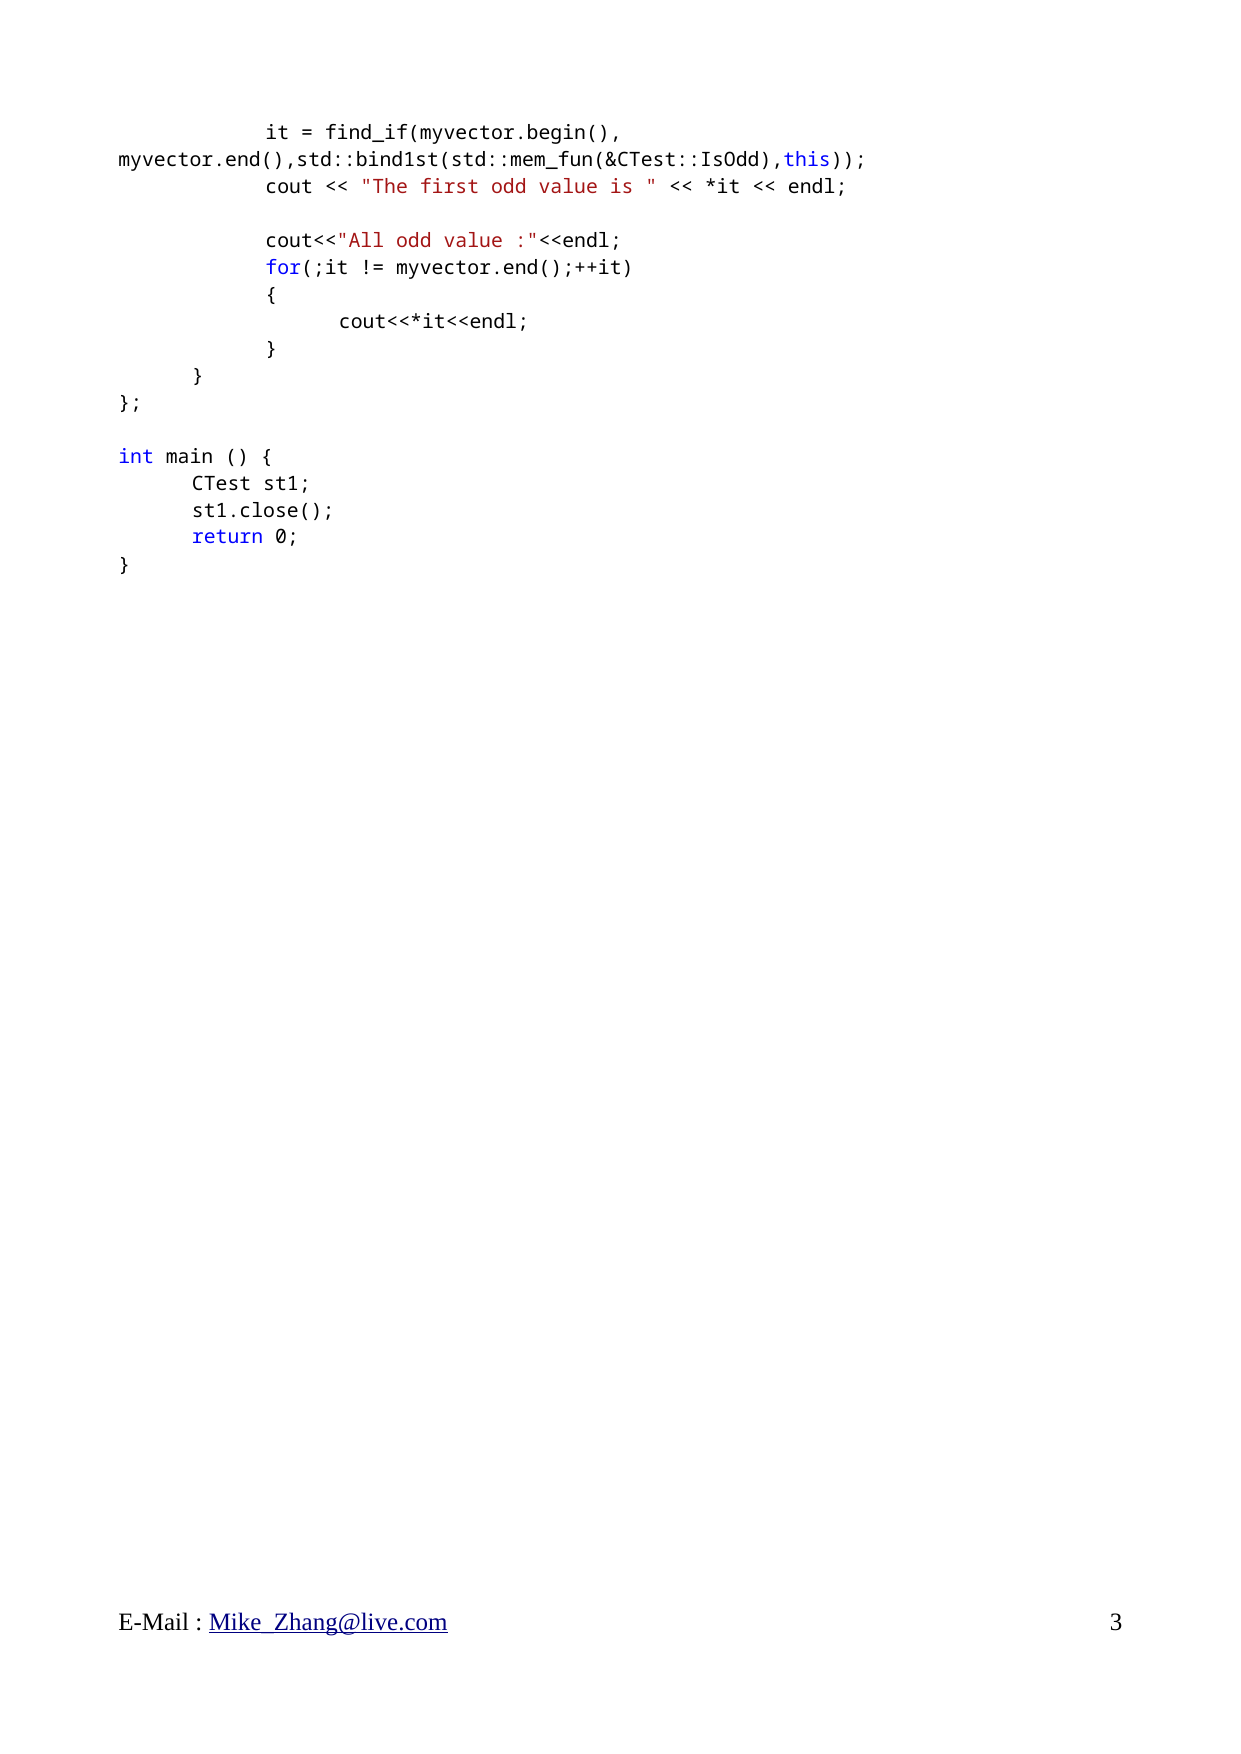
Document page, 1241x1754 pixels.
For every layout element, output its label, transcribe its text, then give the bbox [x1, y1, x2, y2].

text cout<<"All odd value :"<<endl; [118, 226, 1122, 253]
text int main () { [118, 442, 1122, 469]
text }; [118, 388, 1122, 415]
text it = find_if(myvector.begin(), myvector.end(),std::bind1st(std::mem_fun(&CTest::IsOdd),this)); [118, 118, 1122, 172]
text for(;it != myvector.end();++it) [118, 253, 1122, 280]
text } [118, 550, 1122, 577]
text st1.close(); [118, 496, 1122, 523]
text } [118, 361, 1122, 388]
text return 0; [118, 523, 1122, 550]
text cout << "The first odd value is " << *it << endl; [118, 172, 1122, 199]
text } [118, 334, 1122, 361]
text CTest st1; [118, 469, 1122, 496]
text { [118, 280, 1122, 307]
text cout<<*it<<endl; [118, 307, 1122, 334]
